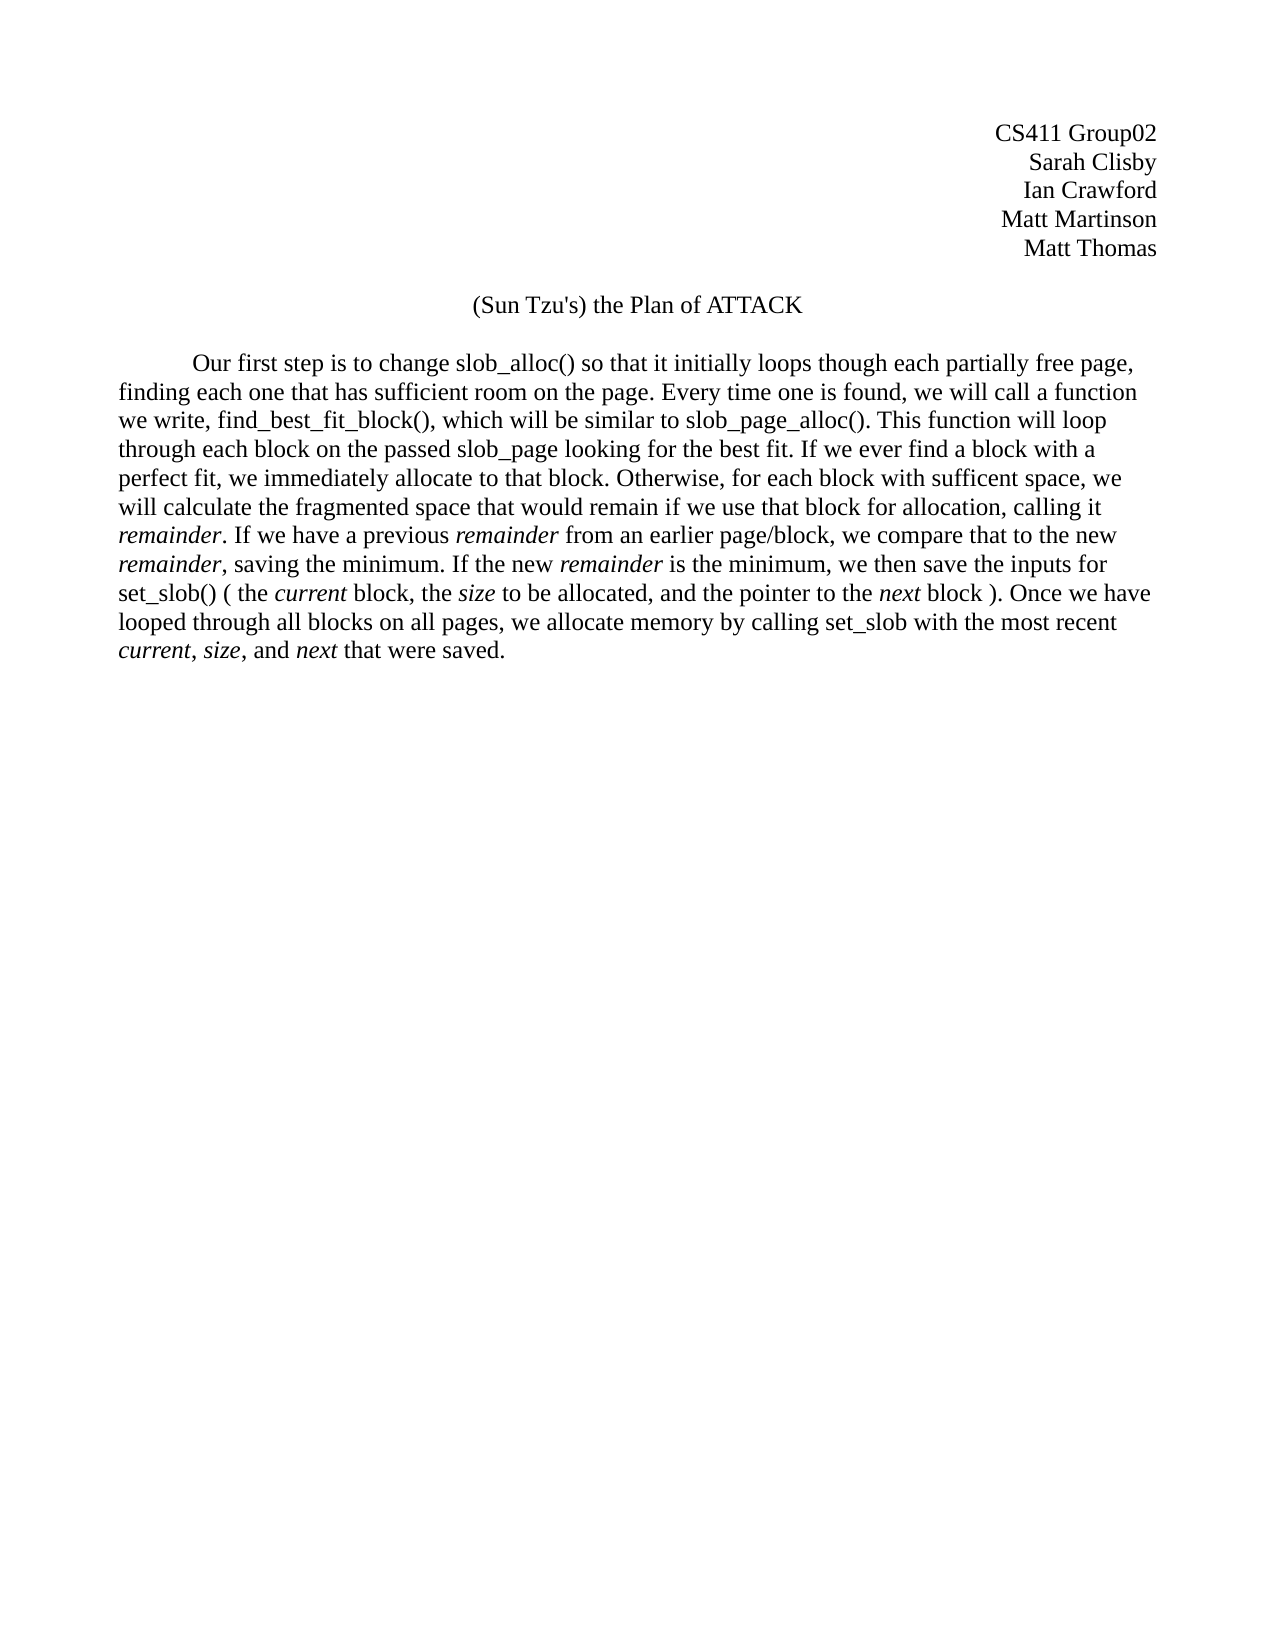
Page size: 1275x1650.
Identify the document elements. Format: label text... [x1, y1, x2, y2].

text CS411 Group02 [118, 118, 1157, 147]
text (Sun Tzu's) the Plan of ATTACK [118, 291, 1157, 319]
text Ian Crawford [118, 176, 1157, 204]
text Matt Thomas [118, 233, 1157, 262]
text Sarah Clisby [118, 147, 1157, 176]
text Matt Martinson [118, 204, 1157, 233]
text Our first step is to change slob_alloc() so that it initially loops though each partially free page, finding each one that has sufficient room on the page. Every time one is found, we will call a function we write, find_best_fit_block(), which will be similar to slob_page_alloc(). This function will loop through each block on the passed slob_page looking for the best fit. If we ever find a block with a perfect fit, we immediately allocate to that block. Otherwise, for each block with sufficent space, we will calculate the fragmented space that would remain if we use that block for allocation, calling it remainder. If we have a previous remainder from an earlier page/block, we compare that to the new remainder, saving the minimum. If the new remainder is the minimum, we then save the inputs for set_slob() ( the current block, the size to be allocated, and the pointer to the next block ). Once we have looped through all blocks on all pages, we allocate memory by calling set_slob with the most recent current, size, and next that were saved. [118, 348, 1157, 664]
